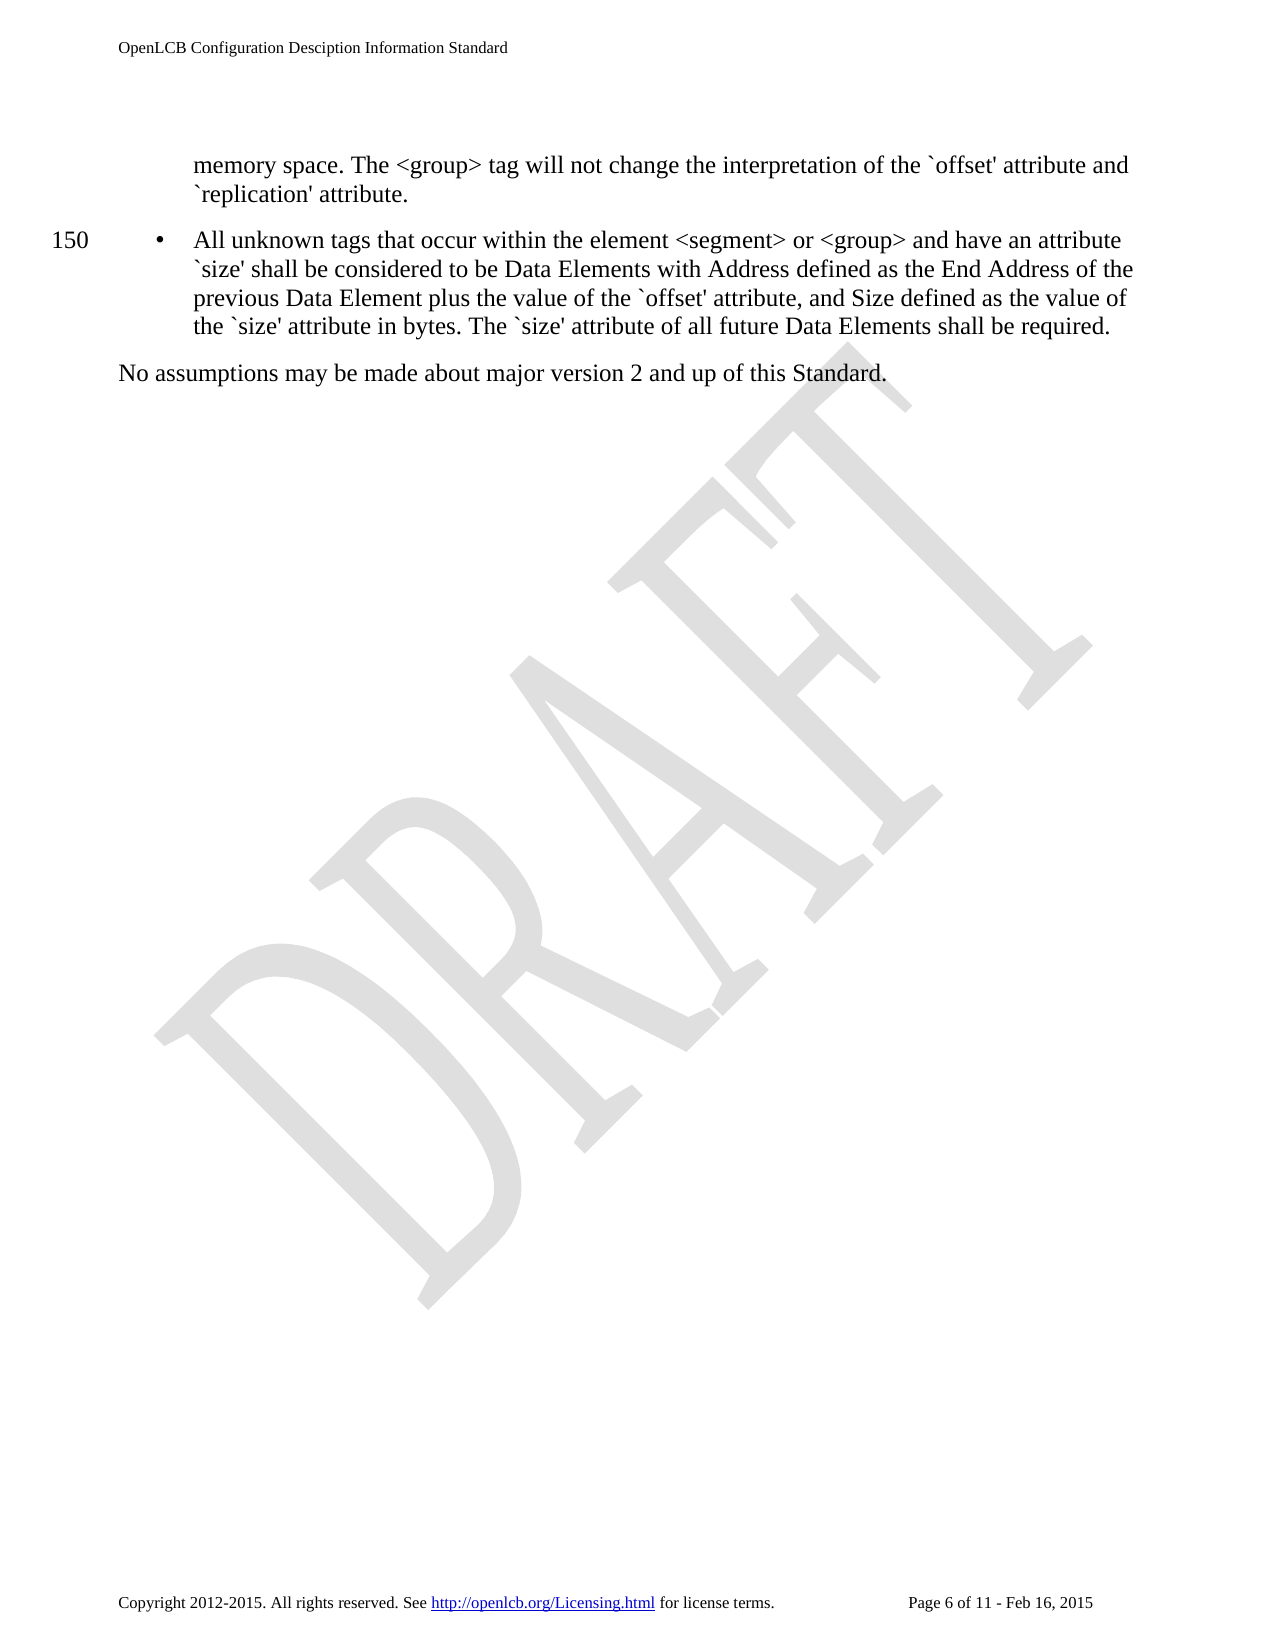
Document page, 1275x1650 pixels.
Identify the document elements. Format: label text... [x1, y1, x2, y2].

list All unknown tags that occur within the element <segment> or <group> and have an attribute `size' shall be considered to be Data Elements with Address defined as the End Address of the previous Data Element plus the value of the `offset' attribute, and Size defined as the value of the `size' attribute in bytes. The `size' attribute of all future Data Elements shall be required. [156, 225, 1157, 340]
list memory space. The <group> tag will not change the interpretation of the `offset' attribute and `replication' attribute. [156, 150, 1157, 207]
text No assumptions may be made about major version 2 and up of this Standard. [866, 358, 1157, 387]
text No assumptions may be made about major version 2 and up of this Standard. [118, 358, 830, 387]
